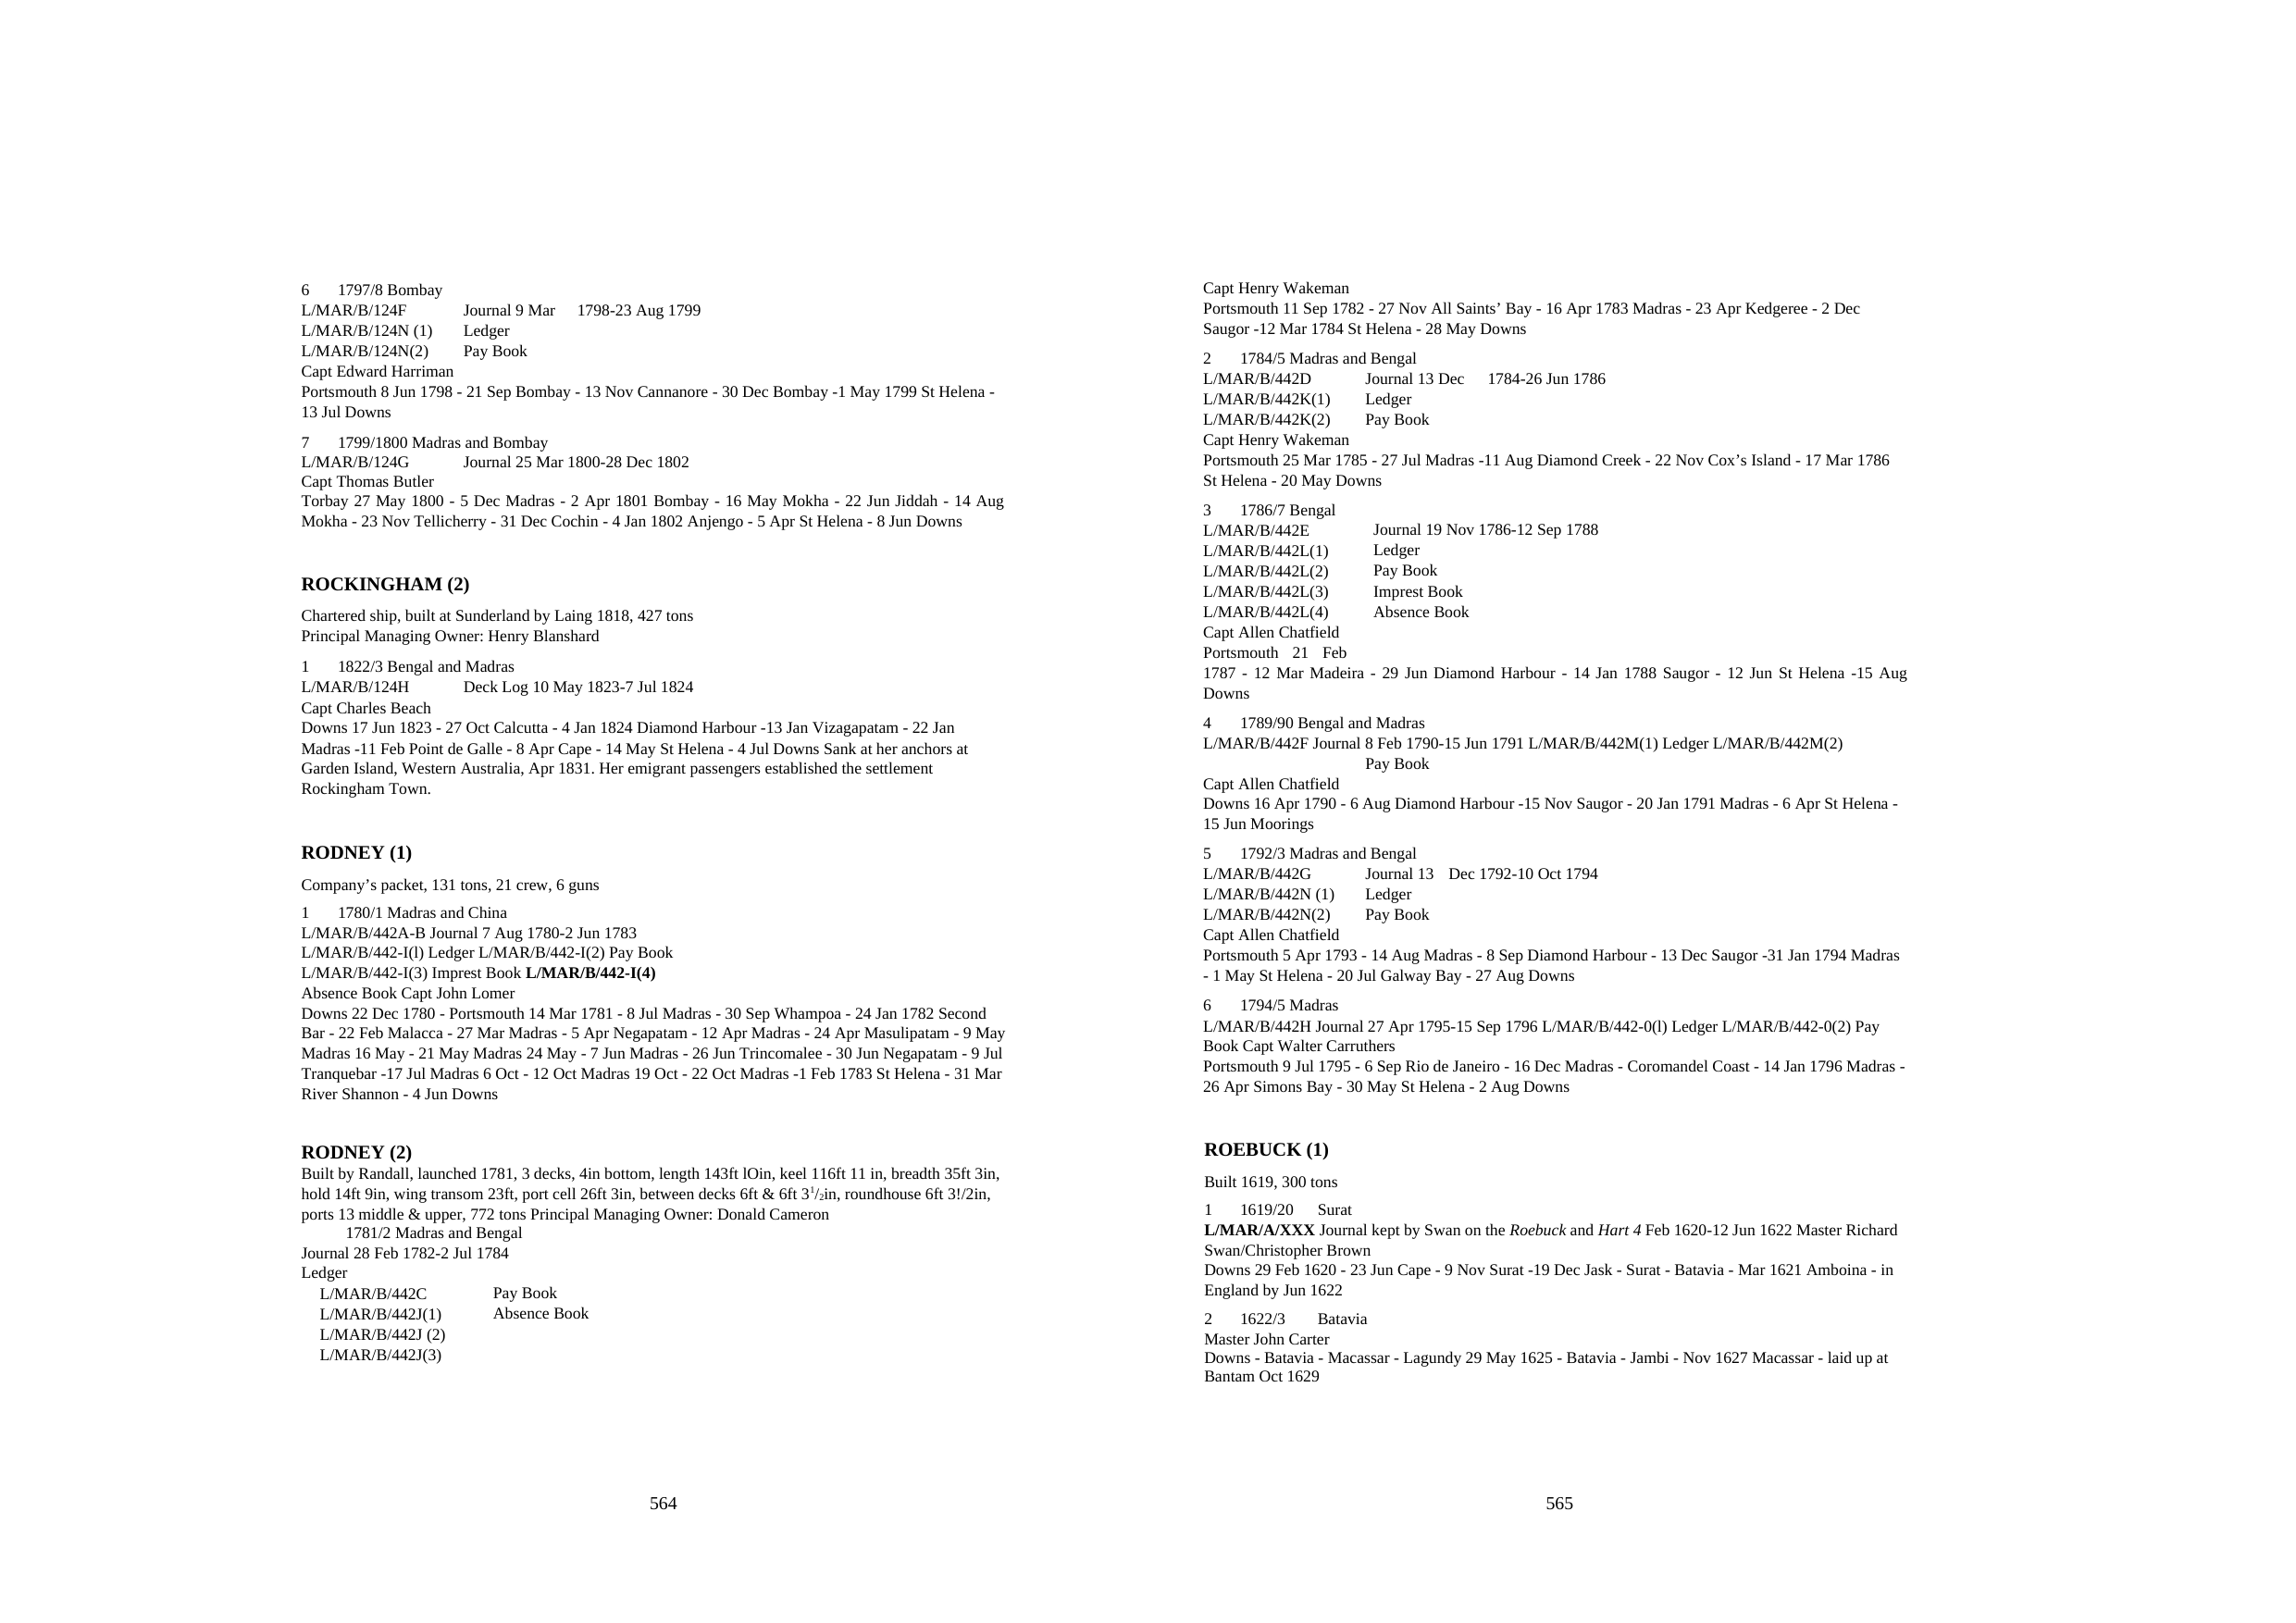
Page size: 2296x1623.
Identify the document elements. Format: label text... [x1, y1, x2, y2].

text Portsmouth 21 Feb 1787 - 12 Mar Madeira - 29 Jun Diamond Harbour - 14 Jan 1788 Saugor - 12 Jun St Helena -15 Aug Downs [1203, 642, 1909, 703]
subtitle ROCKINGHAM (2) [301, 574, 1007, 595]
text L/MAR/B/442L(2) [1203, 561, 1909, 581]
text Portsmouth 8 Jun 1798 - 21 Sep Bombay - 13 Nov Cannanore - 30 Dec Bombay -1 May 1799 St Helena - 13 Jul Downs [301, 381, 1007, 422]
text Downs 16 Apr 1790 - 6 Aug Diamond Harbour -15 Nov Saugor - 20 Jan 1791 Madras - 6 Apr St Helena - 15 Jun Moorings [1203, 793, 1909, 834]
subtitle ROEBUCK (1) [1204, 1139, 1909, 1160]
text Downs 22 Dec 1780 - Portsmouth 14 Mar 1781 - 8 Jul Madras - 30 Sep Whampoa - 24 Jan 1782 Second Bar - 22 Feb Malacca - 27 Mar Madras - 5 Apr Negapatam - 12 Apr Madras - 24 Apr Masulipatam - 9 May Madras 16 May - 21 May Madras 24 May - 7 Jun Madras - 26 Jun Trincomalee - 30 Jun Negapatam - 9 Jul Tranquebar -17 Jul Madras 6 Oct - 12 Oct Madras 19 Oct - 22 Oct Madras -1 Feb 1783 St Helena - 31 Mar River Shannon - 4 Jun Downs [301, 1003, 1007, 1104]
text Capt Thomas Butler [301, 472, 1007, 491]
text L/MAR/B/124F Journal 9 Mar 1798-23 Aug 1799 [301, 300, 1007, 320]
list 1822/3 Bengal and Madras [301, 655, 1007, 676]
text Downs 29 Feb 1620 - 23 Jun Cape - 9 Nov Surat -19 Dec Jask - Surat - Batavia - Mar 1621 Amboina - in England by Jun 1622 [1204, 1260, 1909, 1299]
text Portsmouth 11 Sep 1782 - 27 Nov All Saints’ Bay - 16 Apr 1783 Madras - 23 Apr Kedgeree - 2 Dec Saugor -12 Mar 1784 St Helena - 28 May Downs [1203, 298, 1909, 338]
list 1792/3 Madras and Bengal [1203, 843, 1909, 863]
list 1797/8 Bombay [301, 279, 1007, 300]
text 1781/2 Madras and Bengal [345, 1224, 1006, 1242]
text Portsmouth 9 Jul 1795 - 6 Sep Rio de Janeiro - 16 Dec Madras - Coromandel Coast - 14 Jan 1796 Madras - 26 Apr Simons Bay - 30 May St Helena - 2 Aug Downs [1203, 1056, 1909, 1096]
list 1622/3 Batavia [1204, 1308, 1909, 1329]
text L/MAR/B/442E L/MAR/B/442L(1) [1203, 520, 1892, 561]
subtitle RODNEY (2) [301, 1142, 1006, 1163]
subtitle RODNEY (1) [301, 842, 1007, 863]
text Company’s packet, 131 tons, 21 crew, 6 guns [301, 876, 1007, 894]
text Portsmouth 25 Mar 1785 - 27 Jul Madras -11 Aug Diamond Creek - 22 Nov Cox’s Island - 17 Mar 1786 St Helena - 20 May Downs [1203, 450, 1892, 489]
text L/MAR/B/442F Journal 8 Feb 1790-15 Jun 1791 L/MAR/B/442M(1) Ledger L/MAR/B/442M(2) Pay Book [1203, 733, 1909, 774]
text Capt Edward Harriman [301, 361, 1007, 381]
text L/MAR/B/442K(2) Pay Book [1203, 409, 1909, 428]
text Capt Allen Chatfield [1203, 622, 1909, 642]
text Absence Book [301, 1303, 1006, 1323]
text L/MAR/B/124H Deck Log 10 May 1823-7 Jul 1824 [301, 676, 1007, 697]
text L/MAR/B/124N(2) Pay Book [301, 341, 1007, 361]
text L/MAR/A/XXX Journal kept by Swan on the Roebuck and Hart 4 Feb 1620-12 Jun 1622 Master Richard Swan/Christopher Brown [1204, 1220, 1909, 1260]
text Built 1619, 300 tons [1204, 1173, 1909, 1191]
text L/MAR/B/442H Journal 27 Apr 1795-15 Sep 1796 L/MAR/B/442-0(l) Ledger L/MAR/B/442-0(2) Pay Book Capt Walter Carruthers [1203, 1015, 1909, 1056]
text Pay Book [301, 1282, 1006, 1303]
text L/MAR/B/124G Journal 25 Mar 1800-28 Dec 1802 [301, 452, 1007, 472]
text Portsmouth 5 Apr 1793 - 14 Aug Madras - 8 Sep Diamond Harbour - 13 Dec Saugor -31 Jan 1794 Madras - 1 May St Helena - 20 Jul Galway Bay - 27 Aug Downs [1203, 945, 1909, 985]
list 1619/20 Surat [1204, 1199, 1909, 1220]
list 1789/90 Bengal and Madras [1203, 712, 1909, 733]
text L/MAR/B/442C L/MAR/B/442J(1) L/MAR/B/442J (2) L/MAR/B/442J(3) [319, 1323, 465, 1365]
text Built by Randall, launched 1781, 3 decks, 4in bottom, length 143ft lOin, keel 116ft 11 in, breadth 35ft 3in, hold 14ft 9in, wing transom 23ft, port cell 26ft 3in, between decks 6ft & 6ft 31/2in, roundhouse 6ft 3!/2in, ports 13 middle & upper, 772 tons Principal Managing Owner: Donald Cameron [301, 1163, 1006, 1224]
text L/MAR/B/442A-B Journal 7 Aug 1780-2 Jun 1783 L/MAR/B/442-I(l) Ledger L/MAR/B/442-I(2) Pay Book L/MAR/B/442-I(3) Imprest Book L/MAR/B/442-I(4) Absence Book Capt John Lomer [301, 923, 714, 1003]
text Downs 17 Jun 1823 - 27 Oct Calcutta - 4 Jan 1824 Diamond Harbour -13 Jan Vizagapatam - 22 Jan Madras -11 Feb Point de Galle - 8 Apr Cape - 14 May St Helena - 4 Jul Downs Sank at her anchors at Garden Island, Western Australia, Apr 1831. Her emigrant passengers established the settlement Rockingham Town. [301, 717, 1007, 799]
text L/MAR/B/442N(2) Pay Book [1203, 904, 1909, 924]
text L/MAR/B/442D Journal 13 Dec 1784-26 Jun 1786 [1203, 368, 1909, 388]
text Journal 28 Feb 1782-2 Jul 1784 [301, 1242, 1006, 1262]
text L/MAR/B/442L(3) [1203, 581, 1909, 601]
list 1786/7 Bengal [1203, 500, 1909, 520]
text Torbay 27 May 1800 - 5 Dec Madras - 2 Apr 1801 Bombay - 16 May Mokha - 22 Jun Jiddah - 14 Aug Mokha - 23 Nov Tellicherry - 31 Dec Cochin - 4 Jan 1802 Anjengo - 5 Apr St Helena - 8 Jun Downs [301, 491, 1007, 530]
text L/MAR/B/442K(1) Ledger [1203, 388, 1909, 409]
text L/MAR/B/442N (1) Ledger [1203, 884, 1909, 904]
text L/MAR/B/124N (1) Ledger [301, 320, 1007, 341]
text L/MAR/B/442G Journal 13 Dec 1792-10 Oct 1794 [1203, 863, 1909, 884]
text Ledger [301, 1262, 1006, 1282]
text Chartered ship, built at Sunderland by Laing 1818, 427 tons Principal Managing Owner: Henry Blanshard [301, 605, 714, 646]
list 1794/5 Madras [1203, 995, 1909, 1015]
text Capt Allen Chatfield [1203, 924, 1909, 945]
list 1784/5 Madras and Bengal [1203, 348, 1909, 368]
text Capt Henry Wakeman [1203, 279, 1909, 298]
list 1780/1 Madras and China [301, 902, 1007, 923]
text Capt Allen Chatfield [1203, 774, 1909, 793]
text L/MAR/B/442L(4) [1203, 601, 1909, 622]
list 1799/1800 Madras and Bombay [301, 432, 1007, 452]
text Master John Carter [1204, 1329, 1909, 1348]
text Capt Charles Beach [301, 697, 1007, 717]
text Capt Henry Wakeman [1203, 428, 1909, 450]
text Downs - Batavia - Macassar - Lagundy 29 May 1625 - Batavia - Jambi - Nov 1627 Macassar - laid up at Bantam Oct 1629 [1204, 1348, 1909, 1386]
